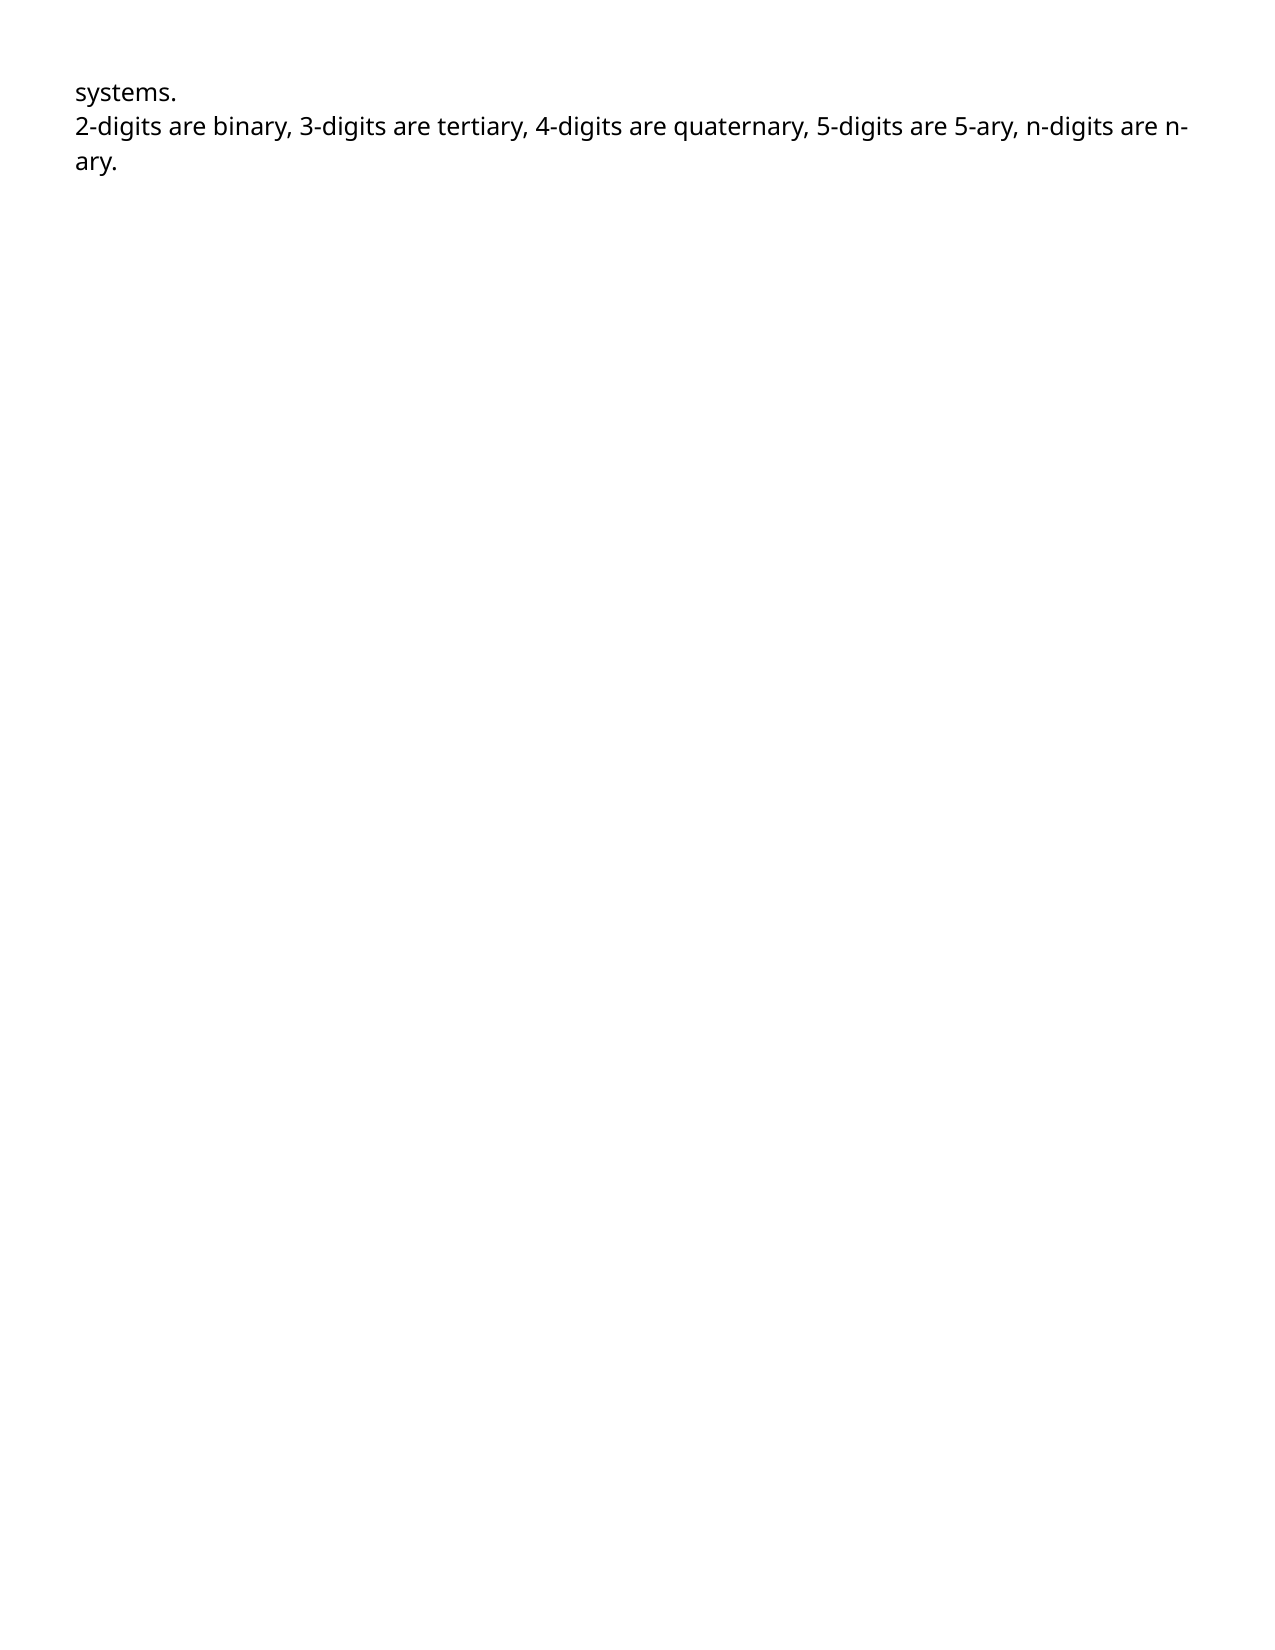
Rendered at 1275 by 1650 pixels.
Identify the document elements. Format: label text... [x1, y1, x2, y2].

text systems. [75, 75, 1200, 109]
text 2-digits are binary, 3-digits are tertiary, 4-digits are quaternary, 5-digits are 5-ary, n-digits are n-ary. [75, 109, 1200, 177]
